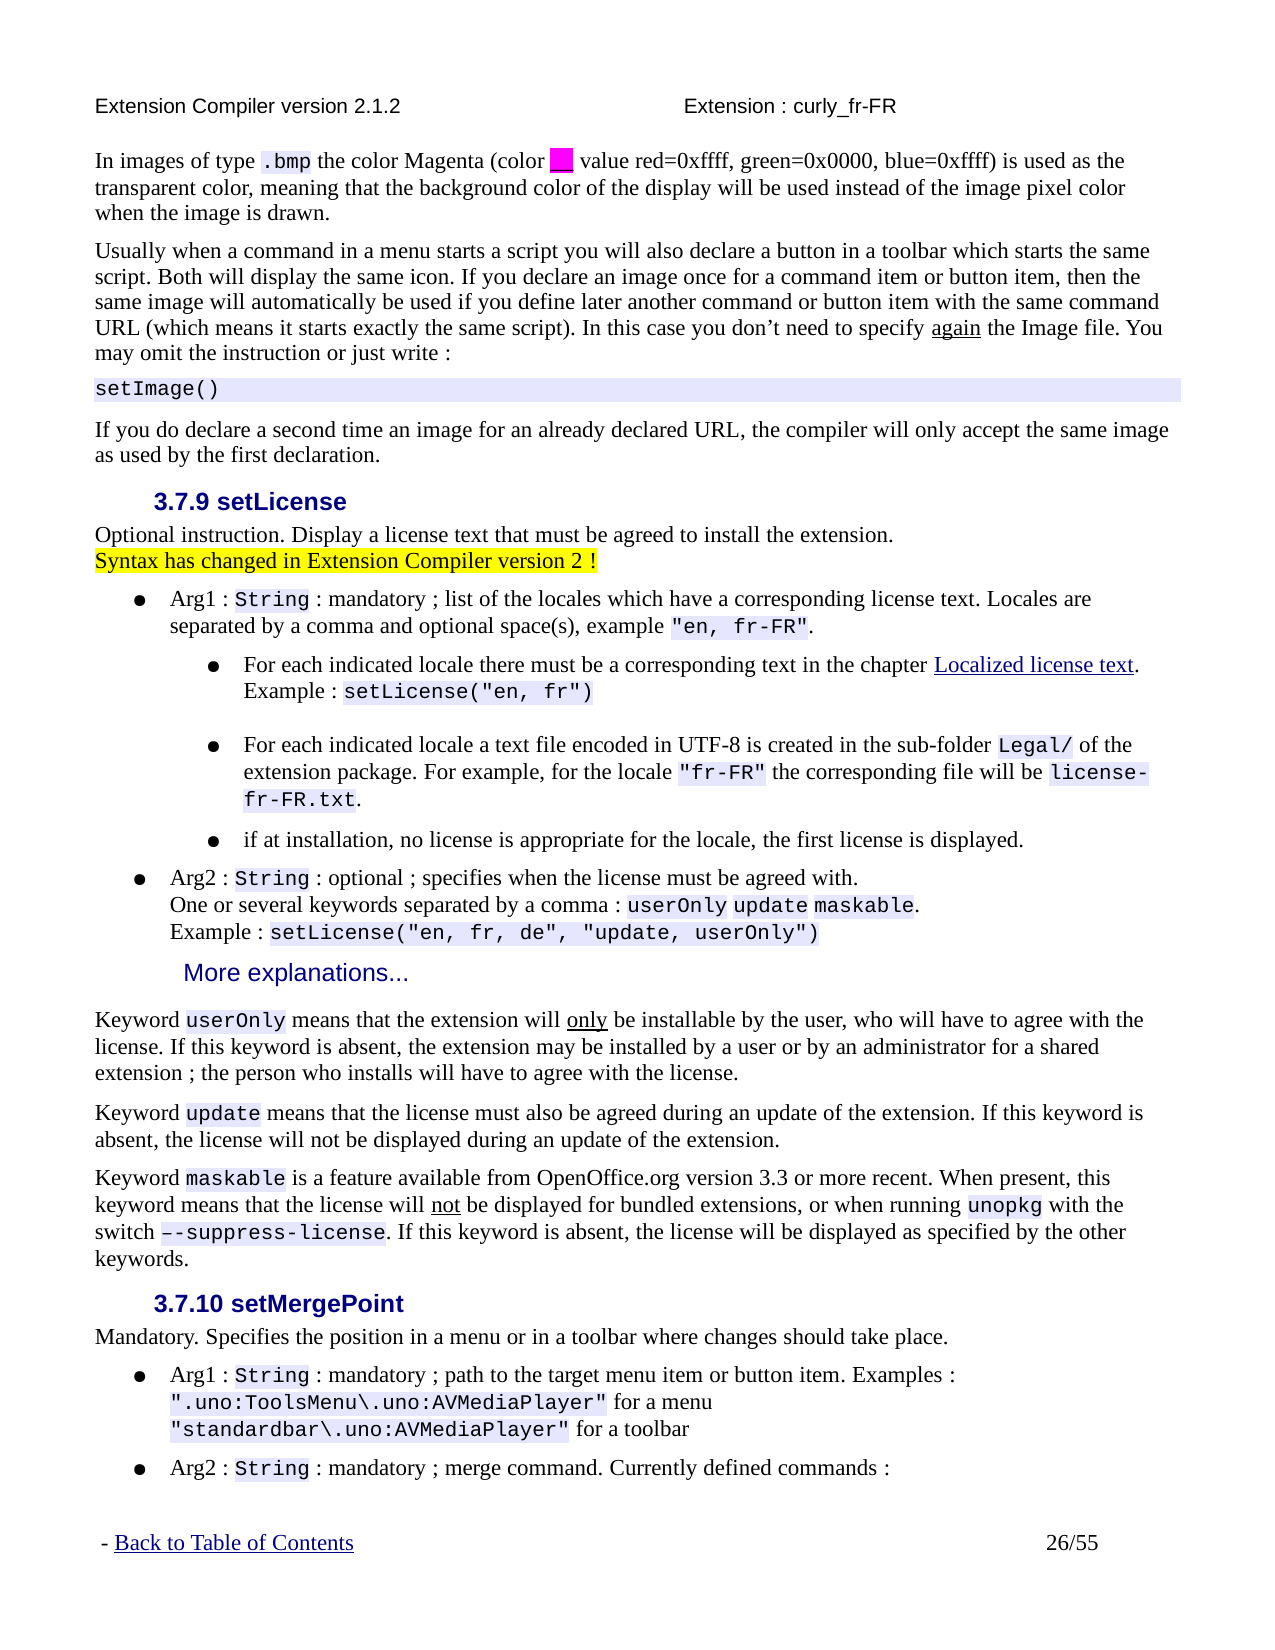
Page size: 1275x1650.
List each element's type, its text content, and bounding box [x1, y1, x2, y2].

subtitle setLicense [153, 488, 1181, 516]
text Keyword update means that the license must also be agreed during an update of the extension. If this keyword is absent, the license will not be displayed during an update of the extension. [94, 1100, 1181, 1152]
list For each indicated locale a text file encoded in UTF-8 is created in the sub-folder Legal/ of the extension package. For example, for the locale "fr-FR" the corresponding file will be license-fr-FR.txt. [206, 732, 1181, 813]
text Usually when a command in a menu starts a script you will also declare a button in a toolbar which starts the same script. Both will display the same icon. If you declare an image once for a command item or button item, then the same image will automatically be used if you define later another command or button item with the same command URL (which means it starts exactly the same script). In this case you don’t need to specify again the Image file. You may omit the instruction or just write : [94, 238, 1181, 366]
text Optional instruction. Display a license text that must be agreed to install the extension. Syntax has changed in Extension Compiler version 2 ! [94, 522, 1181, 573]
subtitle More explanations... [183, 959, 1181, 987]
list For each indicated locale there must be a corresponding text in the chapter Localized license text. Example : setLicense("en, fr") [206, 652, 1181, 705]
list Arg1 : String : mandatory ; path to the target menu item or button item. Examples : ".uno:ToolsMenu\.uno:AVMediaPlayer" for a menu "standardbar\.uno:AVMediaPlayer" for a toolbar [132, 1362, 1181, 1443]
text In images of type .bmp the color Magenta (color __ value red=0xffff, green=0x0000, blue=0xffff) is used as the transparent color, meaning that the background color of the display will be used instead of the image pixel color when the image is drawn. [94, 147, 1181, 226]
text Keyword maskable is a feature available from OpenOffice.org version 3.3 or more recent. When present, this keyword means that the license will not be displayed for bundled extensions, or when running unopkg with the switch –-suppress-license. If this keyword is absent, the license will be displayed as specified by the other keywords. [94, 1165, 1181, 1271]
text If you do declare a second time an image for an already declared URL, the compiler will only accept the same image as used by the first declaration. [94, 417, 1181, 468]
list Arg2 : String : mandatory ; merge command. Currently defined commands : [132, 1455, 1181, 1482]
list Arg1 : String : mandatory ; list of the locales which have a corresponding license text. Locales are separated by a comma and optional space(s), example "en, fr-FR". [132, 586, 1181, 640]
text Mandatory. Specifies the position in a menu or in a toolbar where changes should take place. [94, 1324, 1181, 1349]
list if at installation, no license is appropriate for the locale, the first license is displayed. [206, 827, 1181, 853]
list Arg2 : String : optional ; specifies when the license must be agreed with. One or several keywords separated by a comma : userOnly update maskable. Example : setLicense("en, fr, de", "update, userOnly") [132, 865, 1181, 946]
text setImage() [94, 378, 1181, 402]
text Keyword userOnly means that the extension will only be installable by the user, who will have to agree with the license. If this keyword is absent, the extension may be installed by a user or by an administrator for a shared extension ; the person who installs will have to agree with the license. [94, 1007, 1181, 1085]
subtitle setMergePoint [153, 1290, 1181, 1318]
